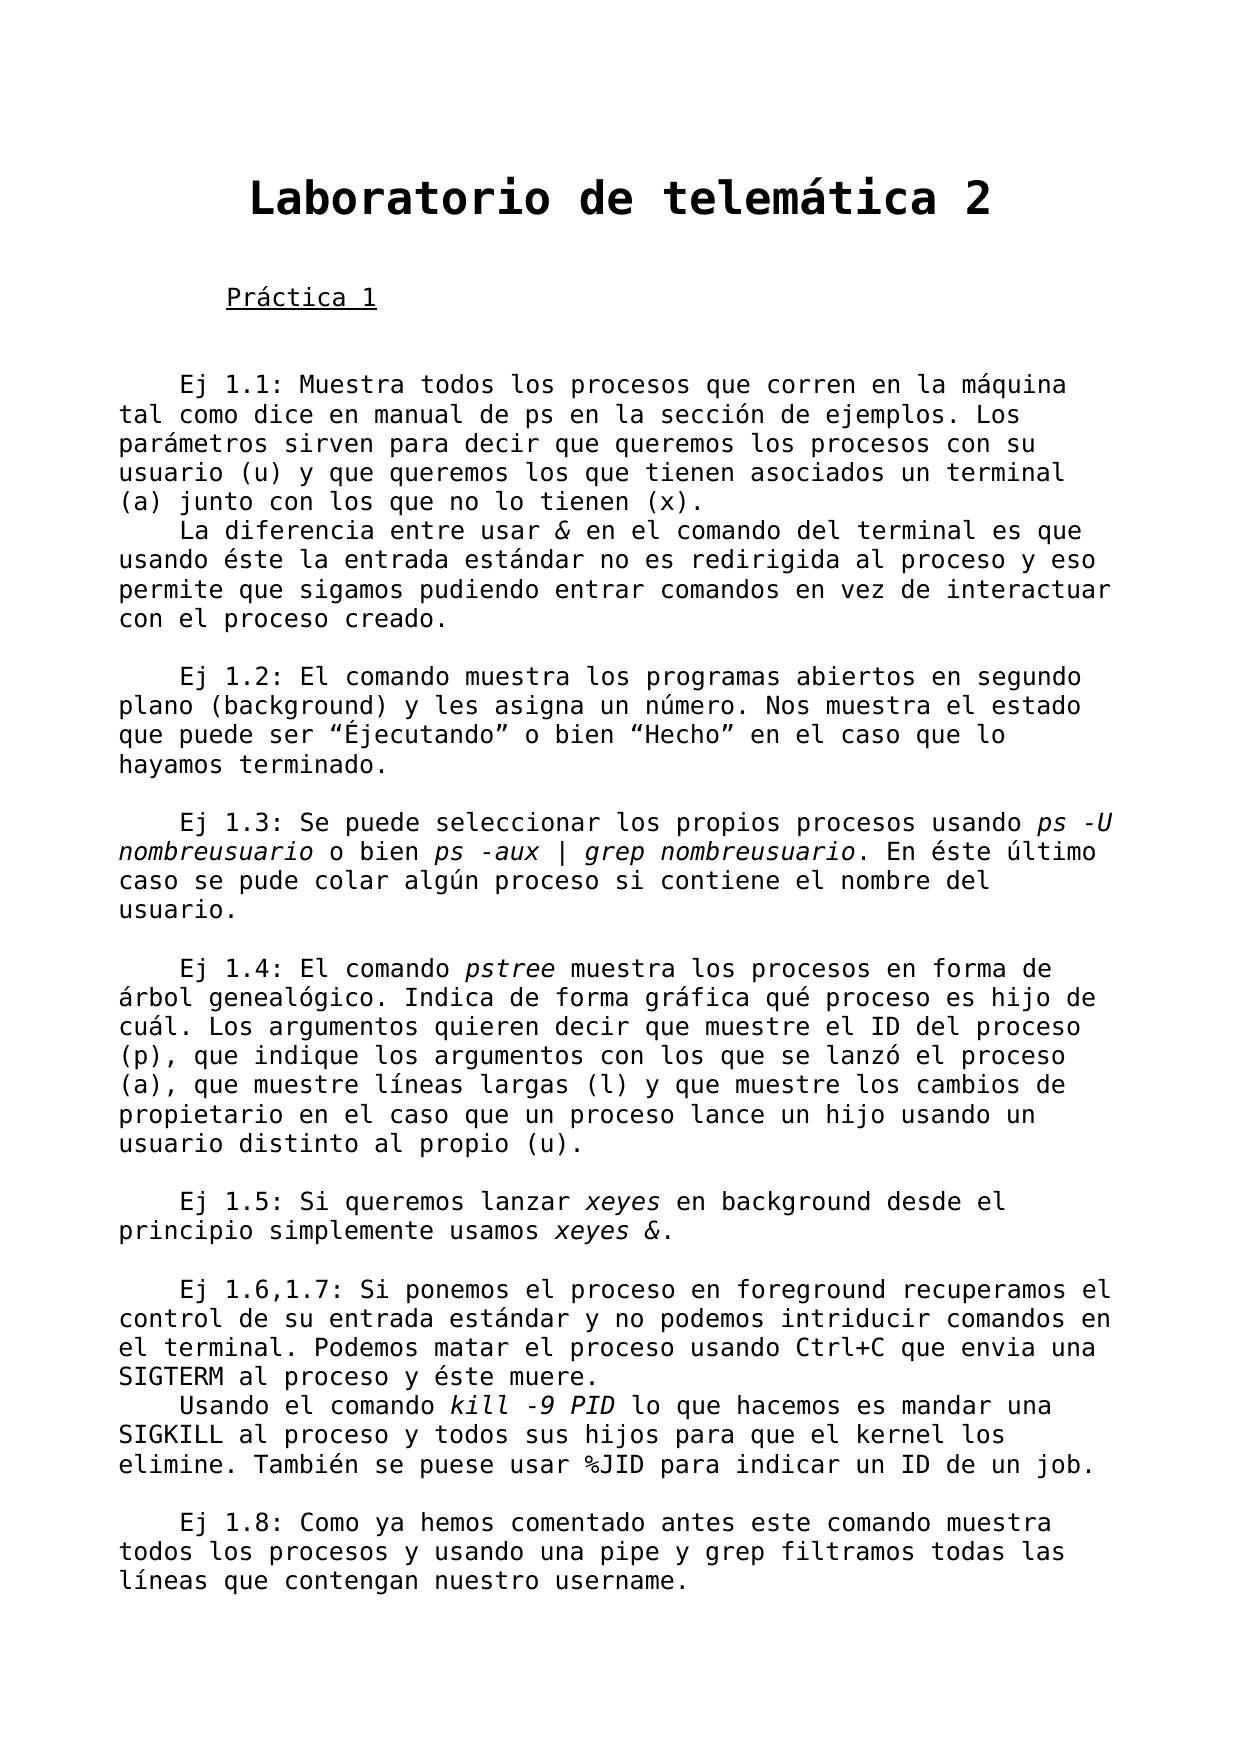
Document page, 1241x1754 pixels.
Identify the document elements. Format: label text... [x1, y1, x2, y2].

text La diferencia entre usar & en el comando del terminal es que usando éste la entrada estándar no es redirigida al proceso y eso permite que sigamos pudiendo entrar comandos en vez de interactuar con el proceso creado. [118, 516, 1122, 633]
text Laboratorio de telemática 2 [118, 171, 1122, 225]
text Usando el comando kill -9 PID lo que hacemos es mandar una SIGKILL al proceso y todos sus hijos para que el kernel los elimine. También se puese usar %JID para indicar un ID de un job. [118, 1391, 1122, 1479]
text Ej 1.2: El comando muestra los programas abiertos en segundo plano (background) y les asigna un número. Nos muestra el estado que puede ser “Éjecutando” o bien “Hecho” en el caso que lo hayamos terminado. [118, 662, 1122, 779]
text Ej 1.6,1.7: Si ponemos el proceso en foreground recuperamos el control de su entrada estándar y no podemos intriducir comandos en el terminal. Podemos matar el proceso usando Ctrl+C que envia una SIGTERM al proceso y éste muere. [118, 1275, 1122, 1391]
text Práctica 1 [118, 283, 1122, 312]
text Ej 1.8: Como ya hemos comentado antes este comando muestra todos los procesos y usando una pipe y grep filtramos todas las líneas que contengan nuestro username. [118, 1508, 1122, 1596]
text Ej 1.3: Se puede seleccionar los propios procesos usando ps -U nombreusuario o bien ps -aux | grep nombreusuario. En éste último caso se pude colar algún proceso si contiene el nombre del usuario. [118, 808, 1122, 925]
text Ej 1.4: El comando pstree muestra los procesos en forma de árbol genealógico. Indica de forma gráfica qué proceso es hijo de cuál. Los argumentos quieren decir que muestre el ID del proceso (p), que indique los argumentos con los que se lanzó el proceso (a), que muestre líneas largas (l) y que muestre los cambios de propietario en el caso que un proceso lance un hijo usando un usuario distinto al propio (u). [118, 954, 1122, 1158]
text Ej 1.1: Muestra todos los procesos que corren en la máquina tal como dice en manual de ps en la sección de ejemplos. Los parámetros sirven para decir que queremos los procesos con su usuario (u) y que queremos los que tienen asociados un terminal (a) junto con los que no lo tienen (x). [118, 371, 1122, 516]
text Ej 1.5: Si queremos lanzar xeyes en background desde el principio simplemente usamos xeyes &. [118, 1187, 1122, 1246]
